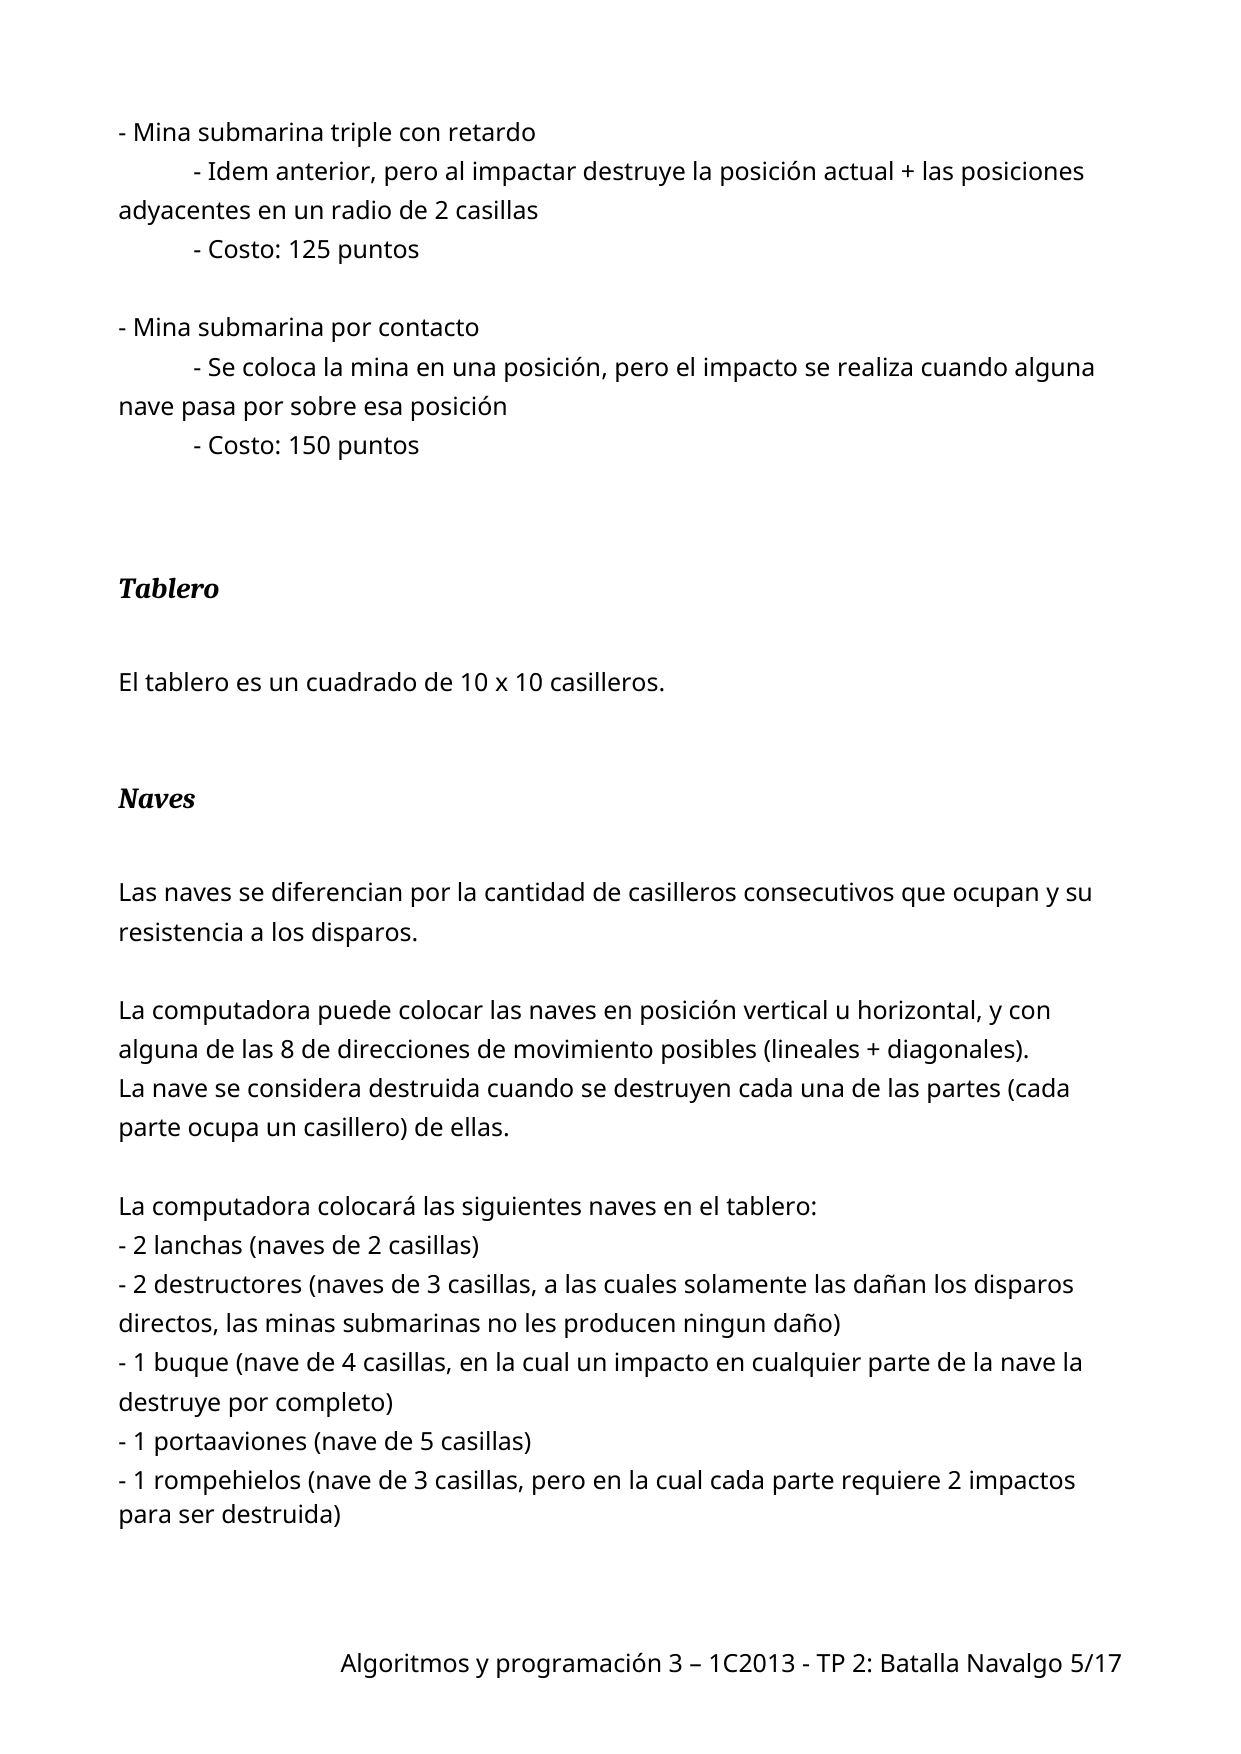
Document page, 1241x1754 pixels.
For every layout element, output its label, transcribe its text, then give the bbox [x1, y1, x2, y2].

text - Se coloca la mina en una posición, pero el impacto se realiza cuando alguna nave pasa por sobre esa posición [118, 349, 1122, 422]
text - Mina submarina por contacto [118, 310, 1122, 344]
text - 1 buque (nave de 4 casillas, en la cual un impacto en cualquier parte de la nave la destruye por completo) [118, 1345, 1122, 1418]
text Las naves se diferencian por la cantidad de casilleros consecutivos que ocupan y su resistencia a los disparos. [118, 875, 1122, 948]
text La computadora colocará las siguientes naves en el tablero: [118, 1188, 1122, 1222]
text - 1 portaaviones (nave de 5 casillas) [118, 1423, 1122, 1457]
text La computadora puede colocar las naves en posición vertical u horizontal, y con alguna de las 8 de direcciones de movimiento posibles (lineales + diagonales). [118, 993, 1122, 1066]
text - Costo: 125 puntos [118, 232, 1122, 266]
text - Idem anterior, pero al impactar destruye la posición actual + las posiciones adyacentes en un radio de 2 casillas [118, 153, 1122, 227]
text - 2 destructores (naves de 3 casillas, a las cuales solamente las dañan los disparos directos, las minas submarinas no les producen ningun daño) [118, 1267, 1122, 1340]
text El tablero es un cuadrado de 10 x 10 casilleros. [118, 665, 1122, 699]
text - 1 rompehielos (nave de 3 casillas, pero en la cual cada parte requiere 2 impactos para ser destruida) [118, 1463, 1122, 1531]
text La nave se considera destruida cuando se destruyen cada una de las partes (cada parte ocupa un casillero) de ellas. [118, 1071, 1122, 1144]
text - 2 lanchas (naves de 2 casillas) [118, 1228, 1122, 1262]
text - Mina submarina triple con retardo [118, 114, 1122, 148]
subtitle Naves [118, 782, 1122, 816]
text - Costo: 150 puntos [118, 427, 1122, 462]
subtitle Tablero [118, 572, 1122, 606]
